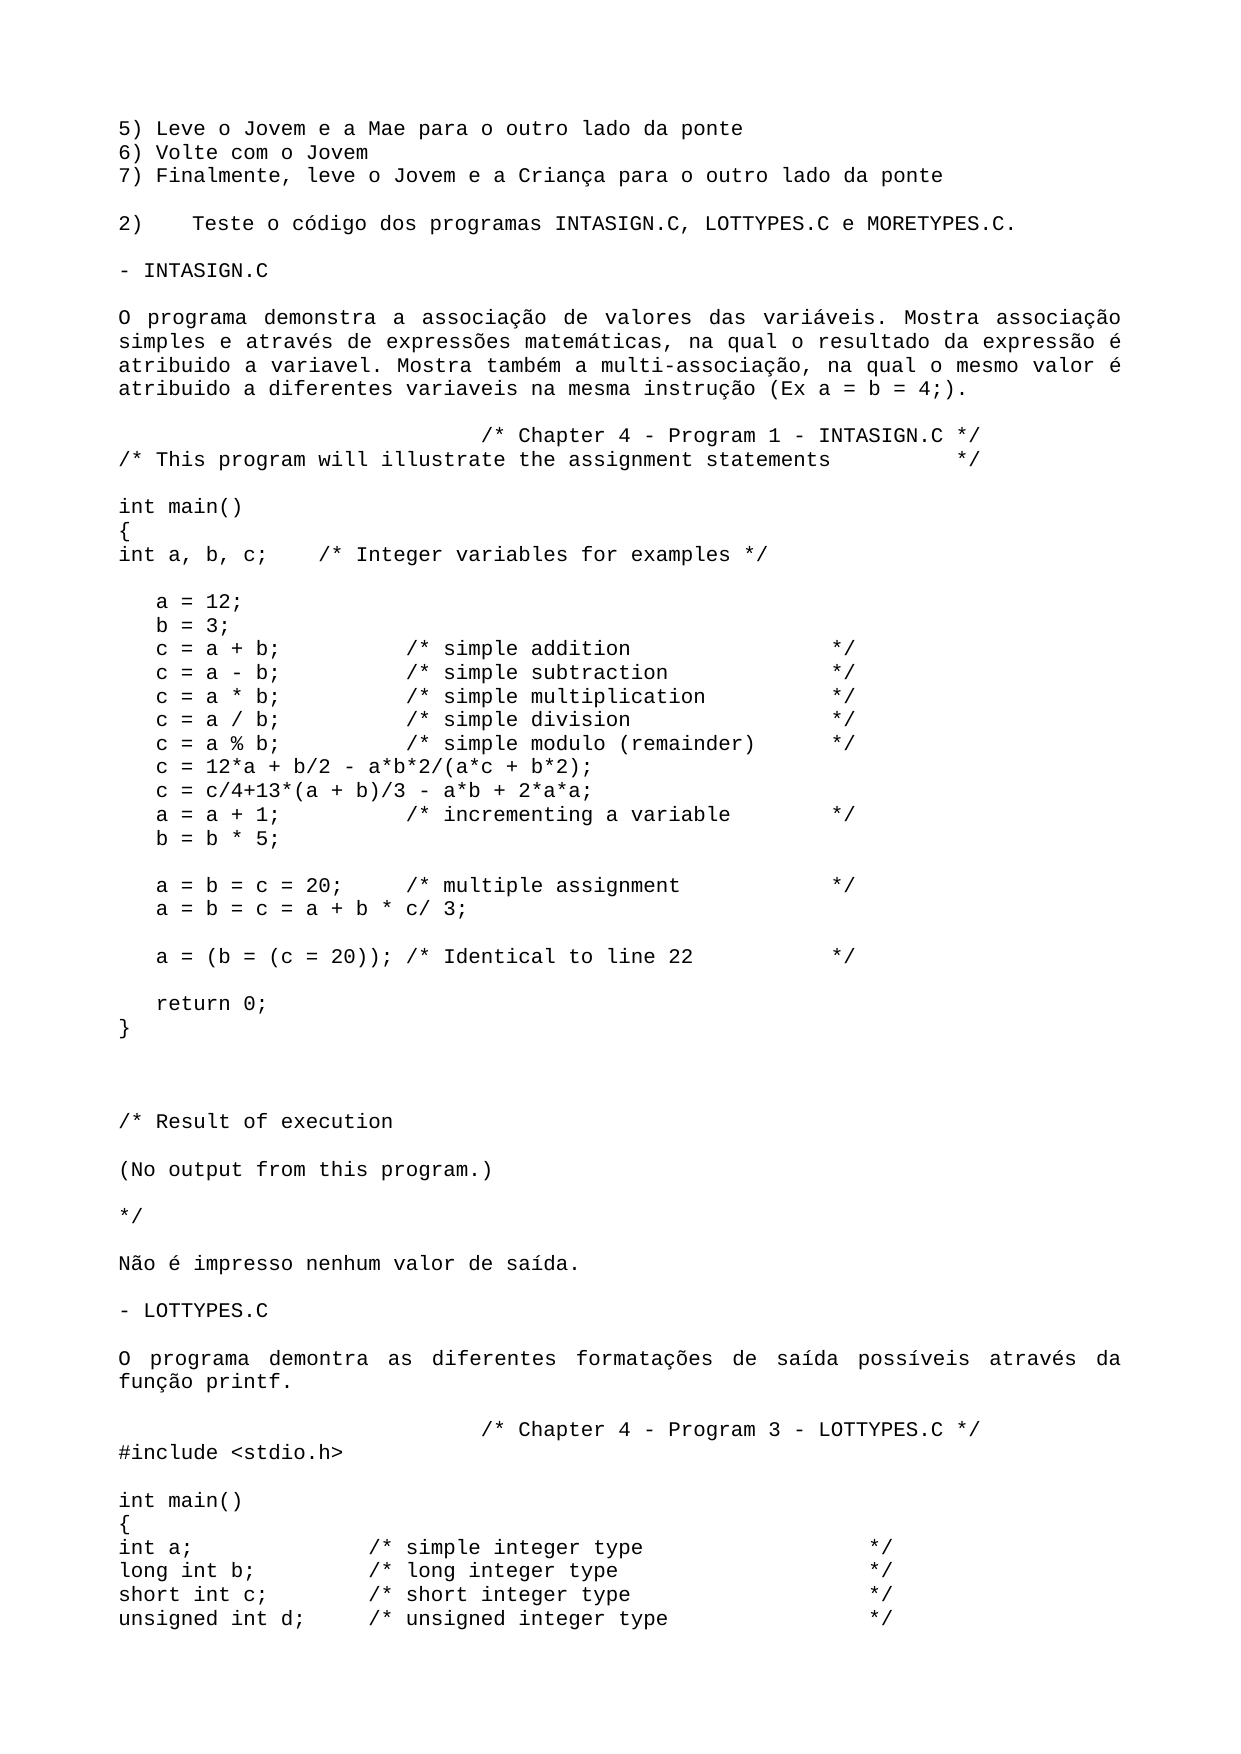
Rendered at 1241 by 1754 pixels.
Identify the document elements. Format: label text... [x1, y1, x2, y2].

text 7) Finalmente, leve o Jovem e a Criança para o outro lado da ponte [118, 165, 1122, 189]
text c = a + b; /* simple addition */ [118, 638, 1122, 662]
text a = 12; [118, 591, 1122, 615]
text - LOTTYPES.C [118, 1300, 1122, 1324]
text a = b = c = 20; /* multiple assignment */ [118, 875, 1122, 898]
text { [118, 520, 1122, 544]
text - INTASIGN.C [118, 260, 1122, 284]
text unsigned int d; /* unsigned integer type */ [118, 1608, 1122, 1631]
text Não é impresso nenhum valor de saída. [118, 1253, 1122, 1277]
text int a, b, c; /* Integer variables for examples */ [118, 544, 1122, 567]
text { [118, 1513, 1122, 1537]
text c = a % b; /* simple modulo (remainder) */ [118, 733, 1122, 757]
text long int b; /* long integer type */ [118, 1561, 1122, 1584]
text c = a - b; /* simple subtraction */ [118, 662, 1122, 686]
text int main() [118, 1489, 1122, 1513]
text short int c; /* short integer type */ [118, 1584, 1122, 1608]
text c = a * b; /* simple multiplication */ [118, 686, 1122, 709]
text /* Chapter 4 - Program 3 - LOTTYPES.C */ [118, 1419, 1122, 1442]
text a = (b = (c = 20)); /* Identical to line 22 */ [118, 946, 1122, 969]
text (No output from this program.) [118, 1158, 1122, 1182]
text /* This program will illustrate the assignment statements */ [118, 449, 1122, 473]
text 6) Volte com o Jovem [118, 142, 1122, 165]
text O programa demontra as diferentes formatações de saída possíveis através da função printf. [118, 1348, 1122, 1395]
text */ [118, 1206, 1122, 1229]
text } [118, 1017, 1122, 1040]
text a = a + 1; /* incrementing a variable */ [118, 804, 1122, 827]
text c = a / b; /* simple division */ [118, 709, 1122, 733]
text b = 3; [118, 615, 1122, 638]
text a = b = c = a + b * c/ 3; [118, 898, 1122, 922]
text 2) Teste o código dos programas INTASIGN.C, LOTTYPES.C e MORETYPES.C. [118, 213, 1122, 236]
text 5) Leve o Jovem e a Mae para o outro lado da ponte [118, 118, 1122, 142]
text return 0; [118, 993, 1122, 1017]
text /* Result of execution [118, 1111, 1122, 1135]
text int main() [118, 496, 1122, 520]
text int a; /* simple integer type */ [118, 1537, 1122, 1561]
text O programa demonstra a associação de valores das variáveis. Mostra associação simples e através de expressões matemáticas, na qual o resultado da expressão é atribuido a variavel. Mostra também a multi-associação, na qual o mesmo valor é atribuido a diferentes variaveis na mesma instrução (Ex a = b = 4;). [118, 307, 1122, 402]
text b = b * 5; [118, 827, 1122, 851]
text c = 12*a + b/2 - a*b*2/(a*c + b*2); [118, 757, 1122, 780]
text #include <stdio.h> [118, 1442, 1122, 1466]
text /* Chapter 4 - Program 1 - INTASIGN.C */ [118, 426, 1122, 449]
text c = c/4+13*(a + b)/3 - a*b + 2*a*a; [118, 780, 1122, 804]
